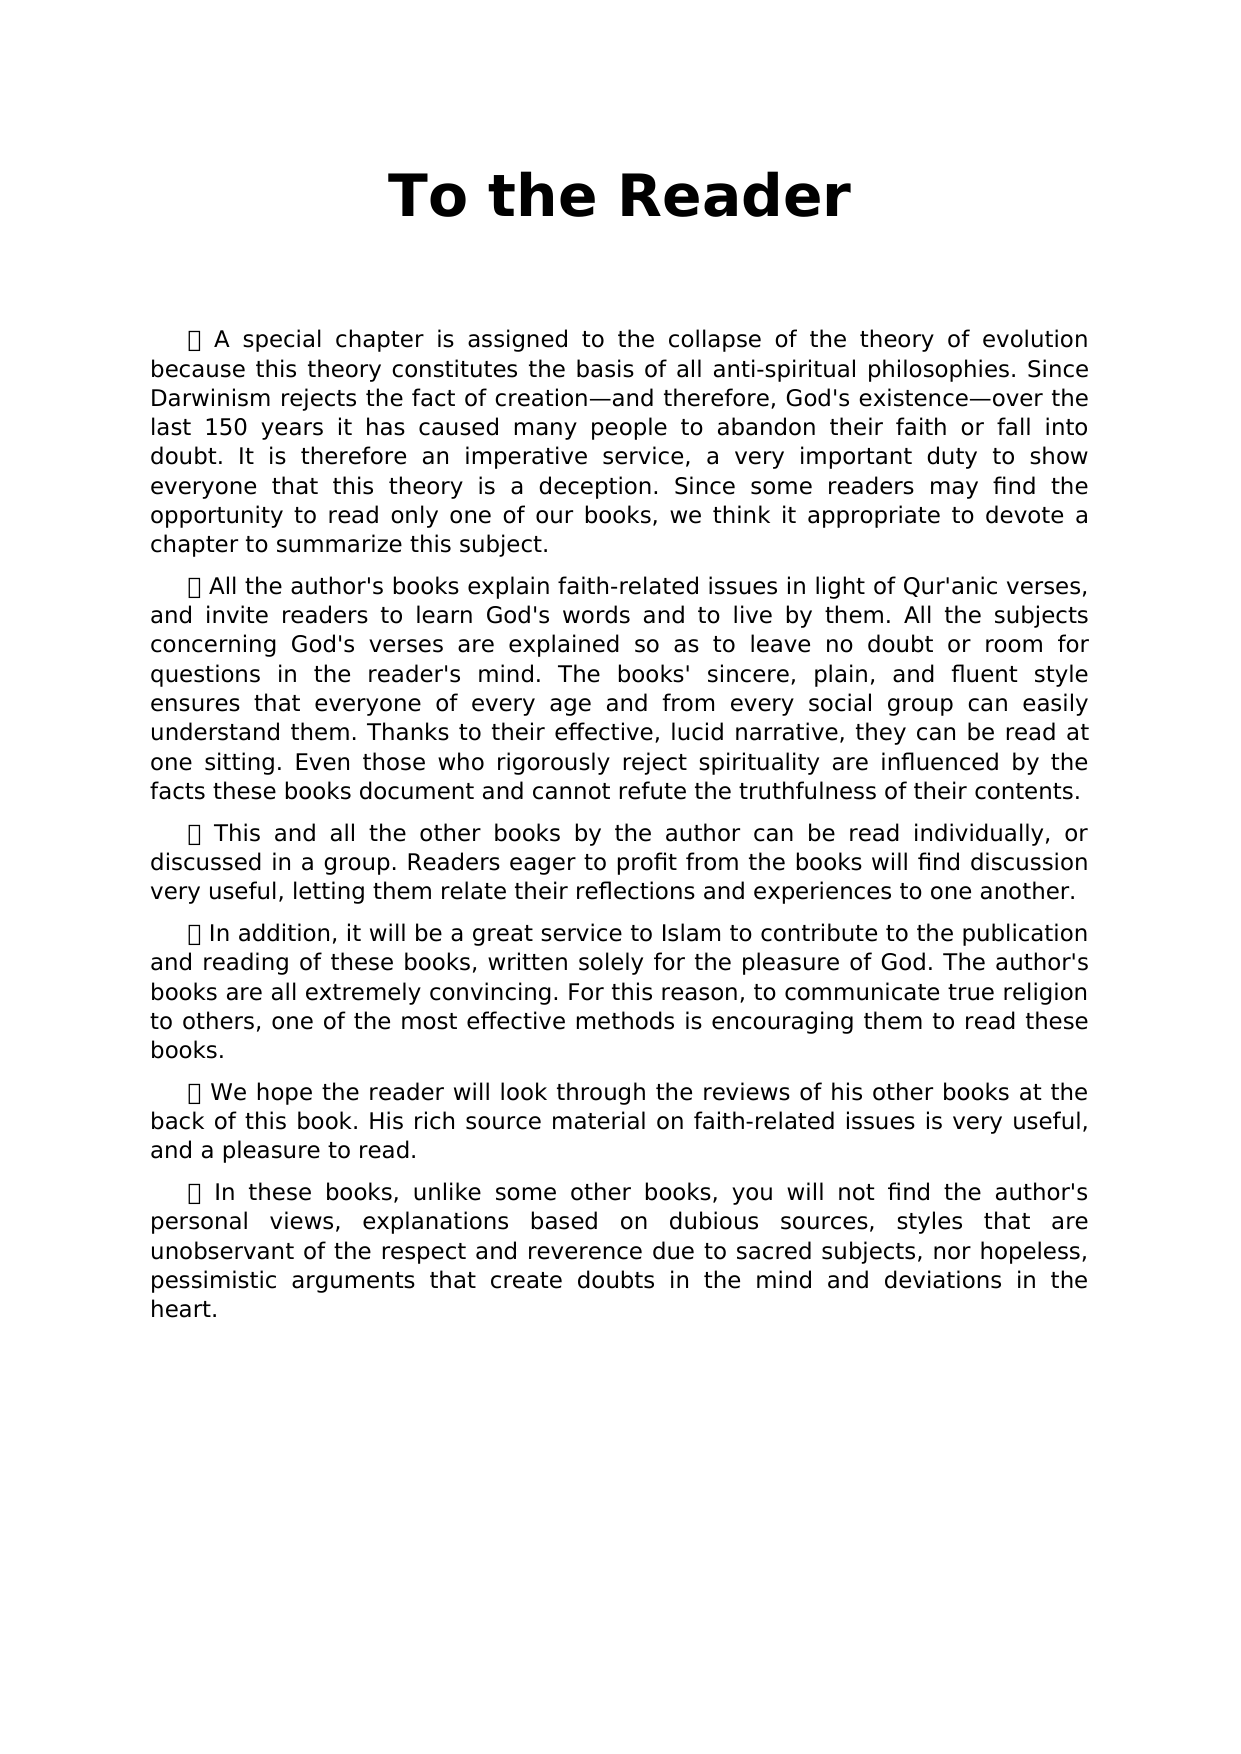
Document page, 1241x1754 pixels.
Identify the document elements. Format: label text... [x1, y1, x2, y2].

text  In these books, unlike some other books, you will not find the author's personal views, explanations based on dubious sources, styles that are unobservant of the respect and reverence due to sacred subjects, nor hopeless, pessimistic arguments that create doubts in the mind and deviations in the heart. [150, 1179, 1090, 1323]
text  A special chapter is assigned to the collapse of the theory of evolution because this theory constitutes the basis of all anti-spiritual philosophies. Since Darwinism rejects the fact of creation—and therefore, God's existence—over the last 150 years it has caused many people to abandon their faith or fall into doubt. It is therefore an imperative service, a very important duty to show everyone that this theory is a deception. Since some readers may find the opportunity to read only one of our books, we think it appropriate to devote a chapter to summarize this subject. [150, 326, 1090, 558]
text  All the author's books explain faith-related issues in light of Qur'anic verses, and invite readers to learn God's words and to live by them. All the subjects concerning God's verses are explained so as to leave no doubt or room for questions in the reader's mind. The books' sincere, plain, and fluent style ensures that everyone of every age and from every social group can easily understand them. Thanks to their effective, lucid narrative, they can be read at one sitting. Even those who rigorously reject spirituality are influenced by the facts these books document and cannot refute the truthfulness of their contents. [150, 573, 1090, 805]
text  This and all the other books by the author can be read individually, or discussed in a group. Readers eager to profit from the books will find discussion very useful, letting them relate their reflections and experiences to one another. [150, 820, 1090, 905]
text  In addition, it will be a great service to Islam to contribute to the publication and reading of these books, written solely for the pleasure of God. The author's books are all extremely convincing. For this reason, to communicate true religion to others, one of the most effective methods is encouraging them to read these books. [150, 920, 1090, 1064]
text  We hope the reader will look through the reviews of his other books at the back of this book. His rich source material on faith-related issues is very useful, and a pleasure to read. [150, 1079, 1090, 1164]
subtitle To the Reader [150, 162, 1090, 230]
